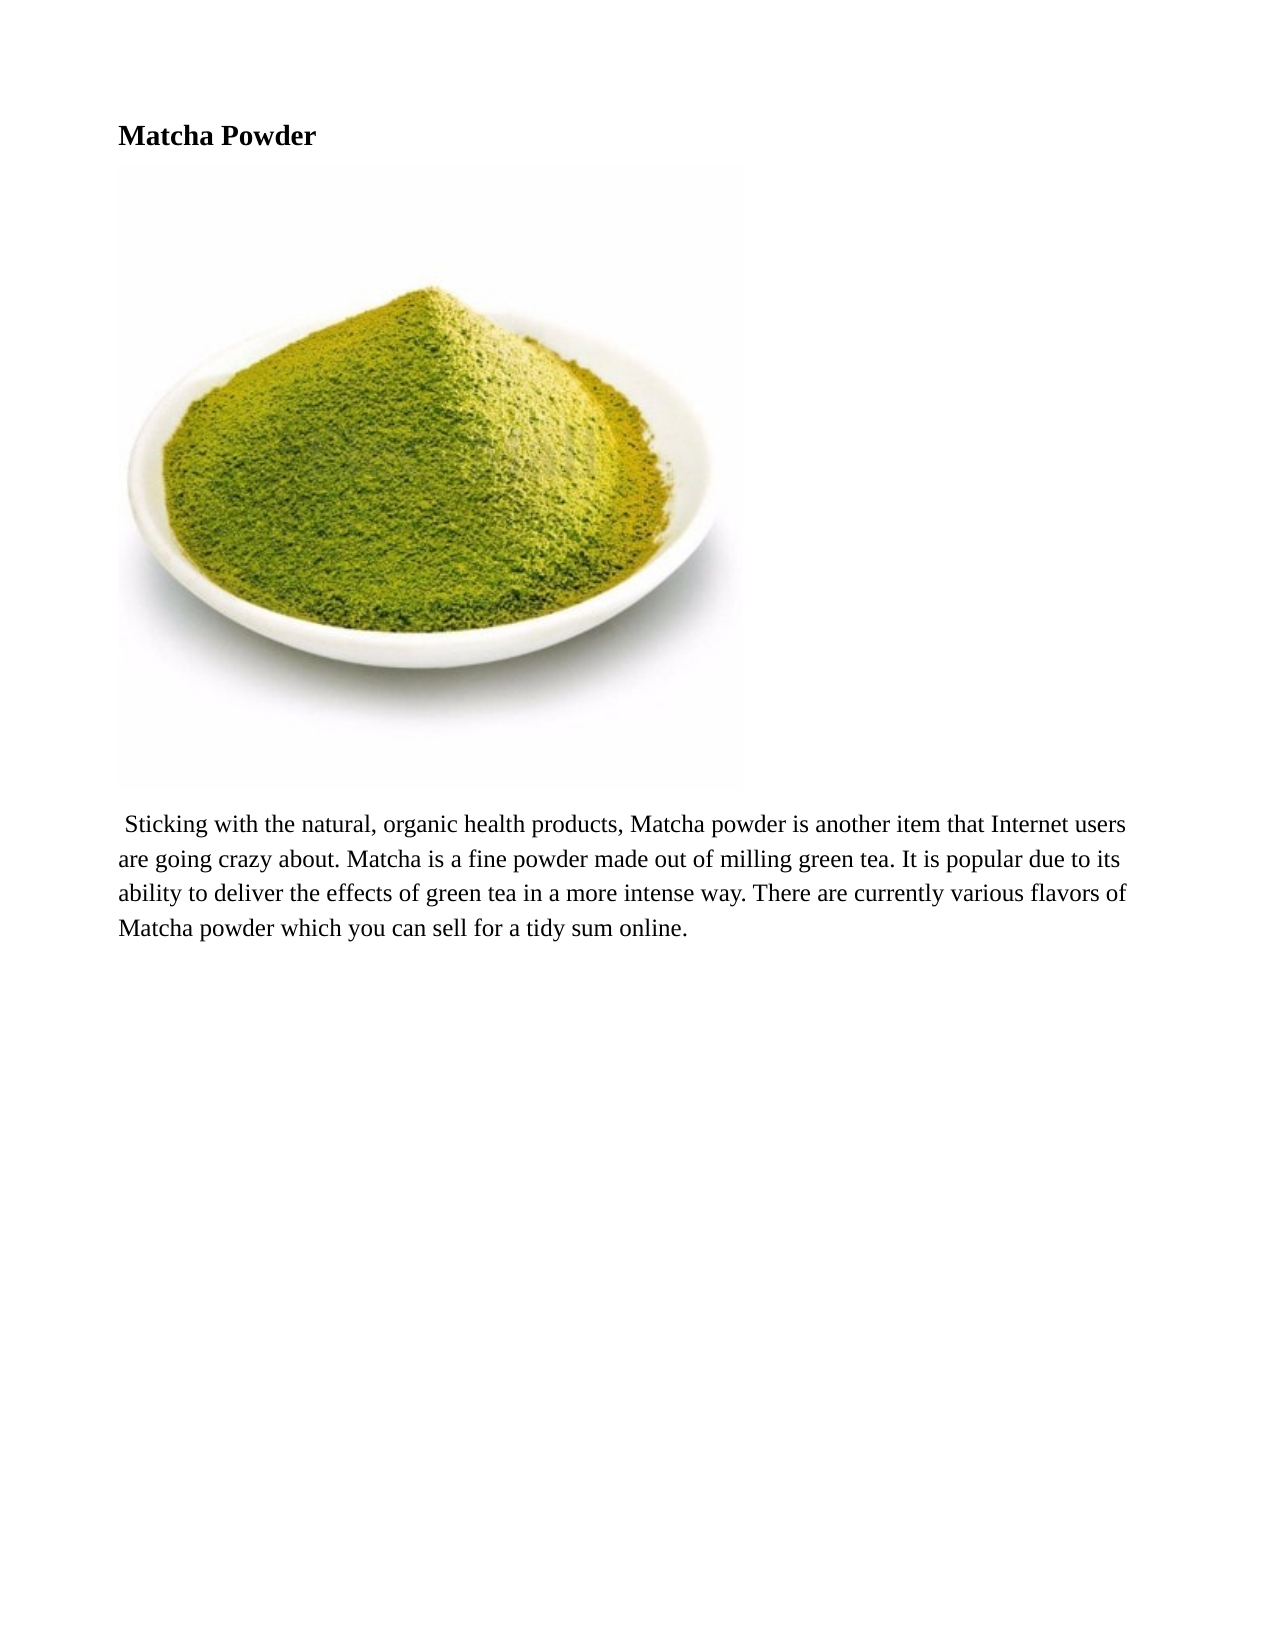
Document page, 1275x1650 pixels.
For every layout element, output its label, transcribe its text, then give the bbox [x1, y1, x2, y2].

text Sticking with the natural, organic health products, Matcha powder is another item that Internet users are going crazy about. Matcha is a fine powder made out of milling green tea. It is popular due to its ability to deliver the effects of green tea in a more intense way. There are currently various flavors of Matcha powder which you can sell for a tidy sum online. [118, 809, 1157, 942]
subtitle Matcha Powder [118, 118, 1157, 152]
picture [118, 164, 744, 790]
